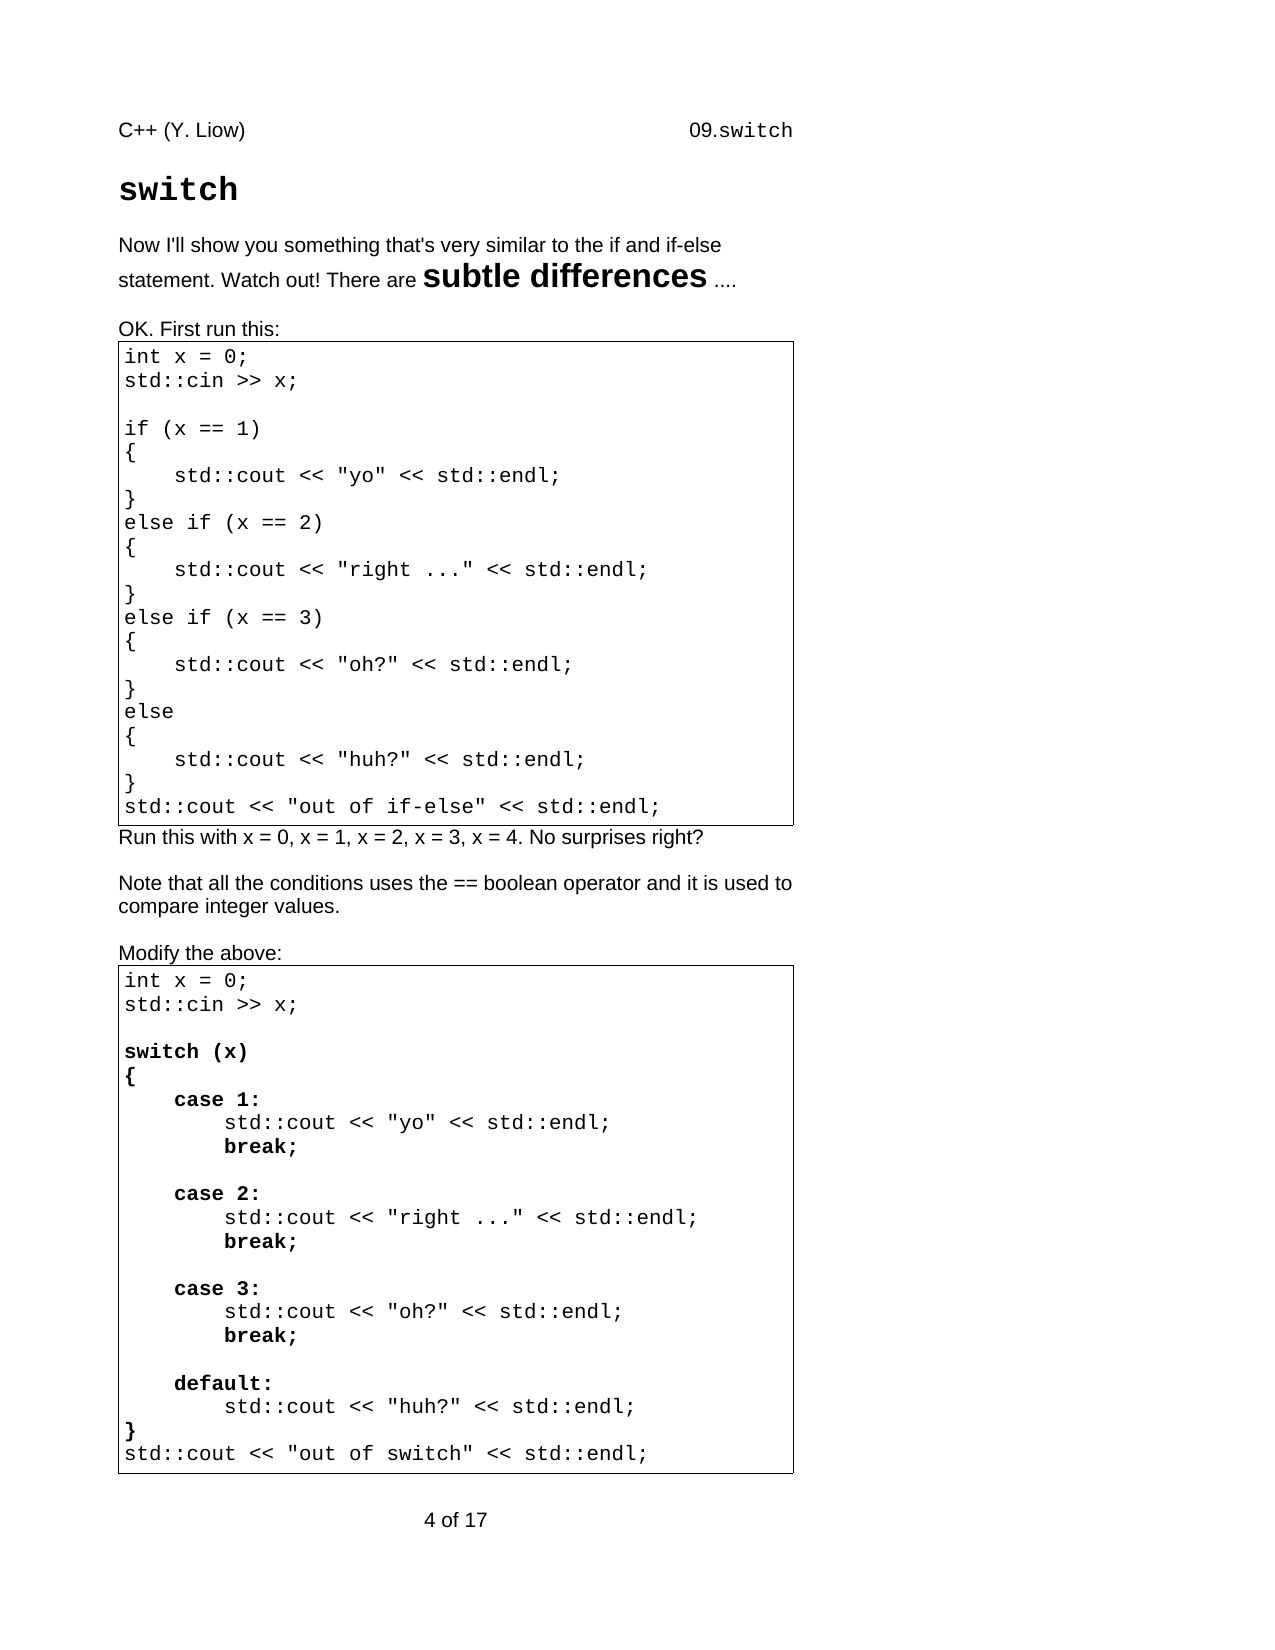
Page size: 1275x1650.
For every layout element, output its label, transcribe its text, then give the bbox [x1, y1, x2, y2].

table_header int x = 0; std::cin >> x; if (x == 1) { std::cout << "yo" << std::endl; } else if (x == 2) { std::cout << "right ..." << std::endl; } else if (x == 3) { std::cout << "oh?" << std::endl; } else { std::cout << "huh?" << std::endl; } std::cout << "out of if-else" << std::endl; [119, 342, 793, 825]
text OK. First run this: [118, 317, 793, 341]
text Now I'll show you something that's very similar to the if and if-else statement. Watch out! There are subtle differences .... [118, 234, 793, 294]
table_header int x = 0; std::cin >> x; switch (x) { case 1: std::cout << "yo" << std::endl; break; case 2: std::cout << "right ..." << std::endl; break; case 3: std::cout << "oh?" << std::endl; break; default: std::cout << "huh?" << std::endl; } std::cout << "out of switch" << std::endl; [119, 966, 793, 1473]
text switch [118, 173, 793, 211]
text Modify the above: [118, 941, 793, 965]
text Note that all the conditions uses the == boolean operator and it is used to compare integer values. [118, 872, 793, 918]
text Run this with x = 0, x = 1, x = 2, x = 3, x = 4. No surprises right? [118, 826, 793, 848]
